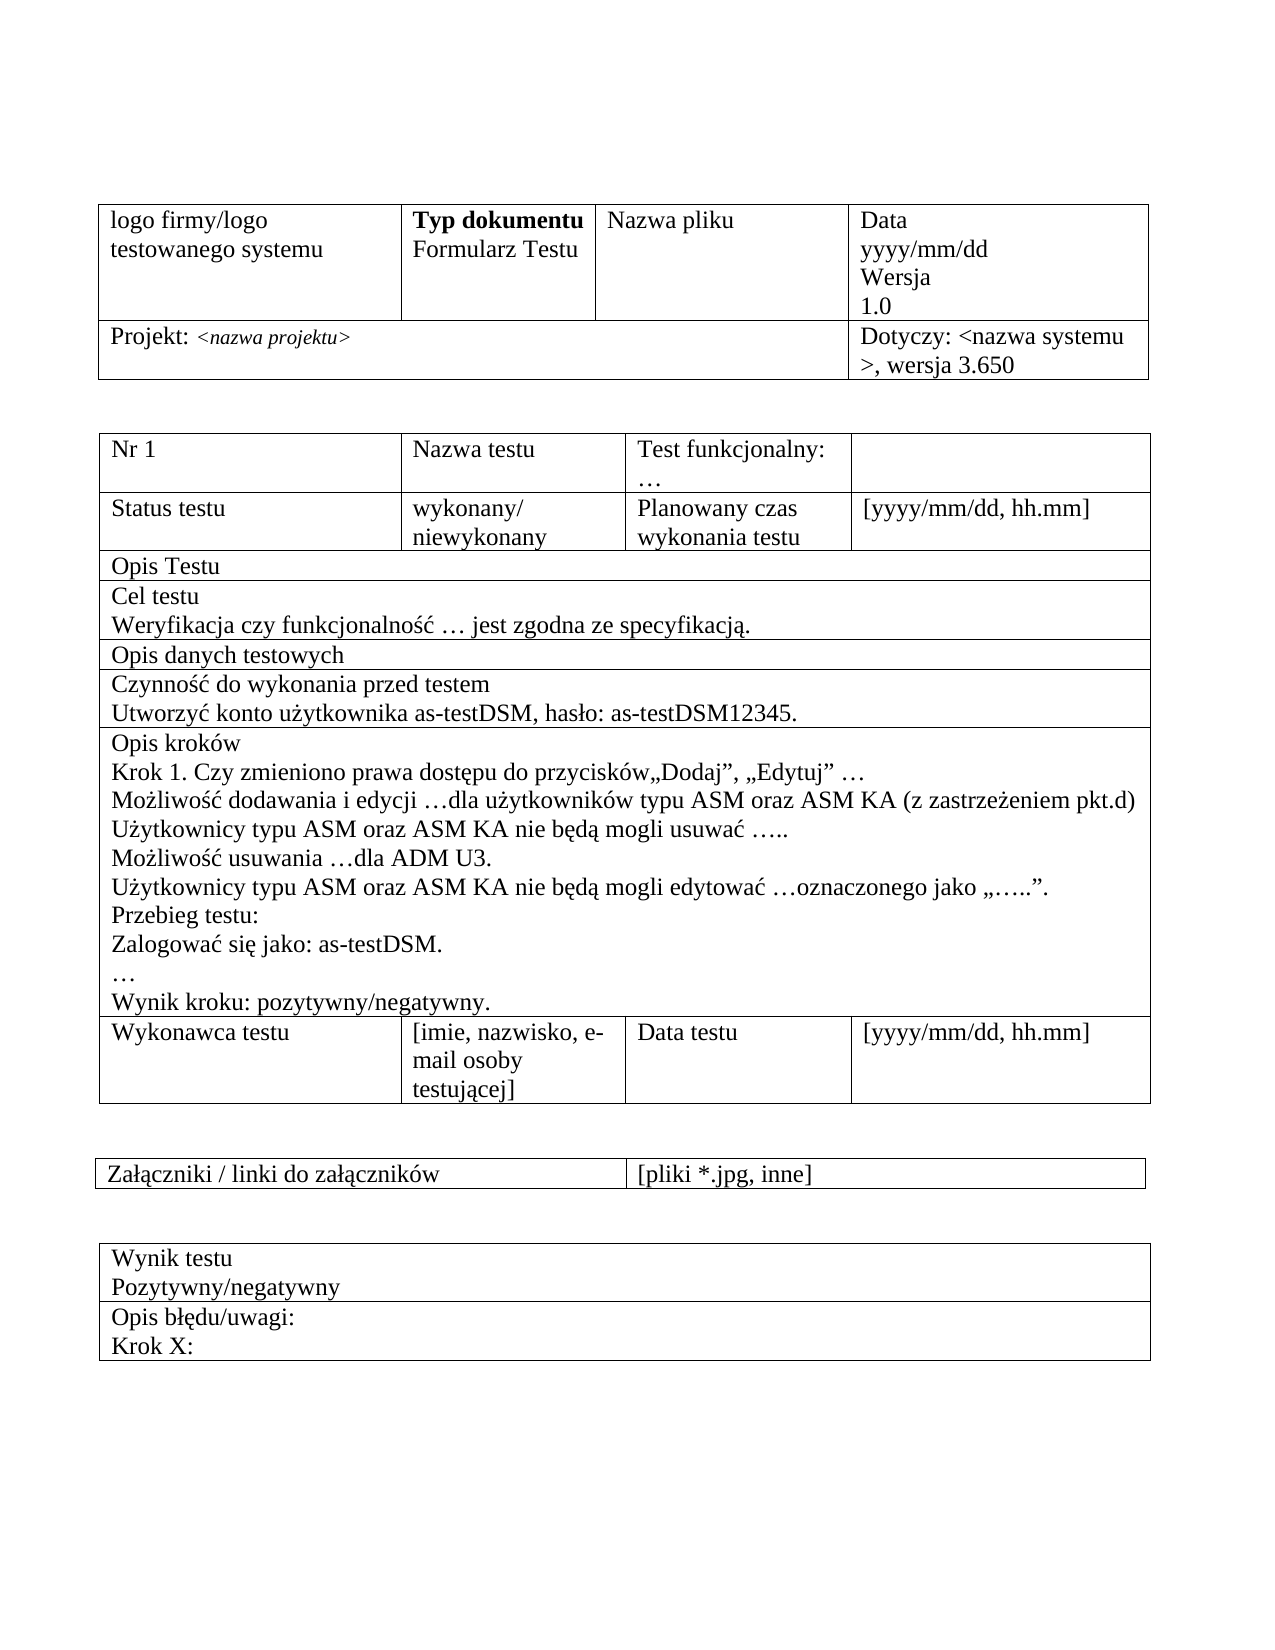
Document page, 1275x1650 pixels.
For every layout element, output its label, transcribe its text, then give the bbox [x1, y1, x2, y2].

table_cell Projekt: <nazwa projektu> [99, 321, 848, 378]
table_header Test funkcjonalny: … [626, 434, 851, 492]
table_cell Dotyczy: <nazwa systemu >, wersja 3.650 [849, 321, 1148, 378]
table_header Nazwa testu [402, 434, 625, 492]
table_cell Czynność do wykonania przed testem Utworzyć konto użytkownika as-testDSM, hasło: as-testDSM12345. [100, 670, 1150, 727]
table_header [pliki *.jpg, inne] [627, 1159, 1145, 1188]
table_cell Cel testu Weryfikacja czy funkcjonalność … jest zgodna ze specyfikacją. [100, 581, 1150, 639]
table_cell Opis błędu/uwagi: Krok X: [100, 1302, 1150, 1359]
table_header Załączniki / linki do załączników [96, 1159, 626, 1188]
table_cell [yyyy/mm/dd, hh.mm] [852, 493, 1150, 550]
table_header logo firmy/logo testowanego systemu [99, 205, 401, 320]
table_cell Planowany czas wykonania testu [626, 493, 851, 550]
table_cell Wykonawca testu [100, 1017, 401, 1103]
table_cell [yyyy/mm/dd, hh.mm] [852, 1017, 1150, 1103]
table_header [852, 434, 1150, 492]
table_cell Data testu [626, 1017, 851, 1103]
table_cell Status testu [100, 493, 401, 550]
table_cell Opis Testu [100, 551, 1150, 580]
table_header Wynik testu Pozytywny/negatywny [100, 1244, 1150, 1301]
table_header Typ dokumentu Formularz Testu [402, 205, 595, 320]
table_cell Opis danych testowych [100, 640, 1150, 668]
table_header Nazwa pliku [596, 205, 848, 320]
table_cell [imie, nazwisko, e-mail osoby testującej] [402, 1017, 625, 1103]
table_cell wykonany/niewykonany [402, 493, 625, 550]
table_header Nr 1 [100, 434, 401, 492]
table_header Data yyyy/mm/dd Wersja 1.0 [849, 205, 1148, 320]
table_cell Opis kroków Krok 1. Czy zmieniono prawa dostępu do przycisków„Dodaj”, „Edytuj” … Możliwość dodawania i edycji …dla użytkowników typu ASM oraz ASM KA (z zastrzeżeniem pkt.d) Użytkownicy typu ASM oraz ASM KA nie będą mogli usuwać ….. Możliwość usuwania …dla ADM U3. Użytkownicy typu ASM oraz ASM KA nie będą mogli edytować …oznaczonego jako „…..”. Przebieg testu: Zalogować się jako: as-testDSM. … Wynik kroku: pozytywny/negatywny. [100, 728, 1150, 1016]
